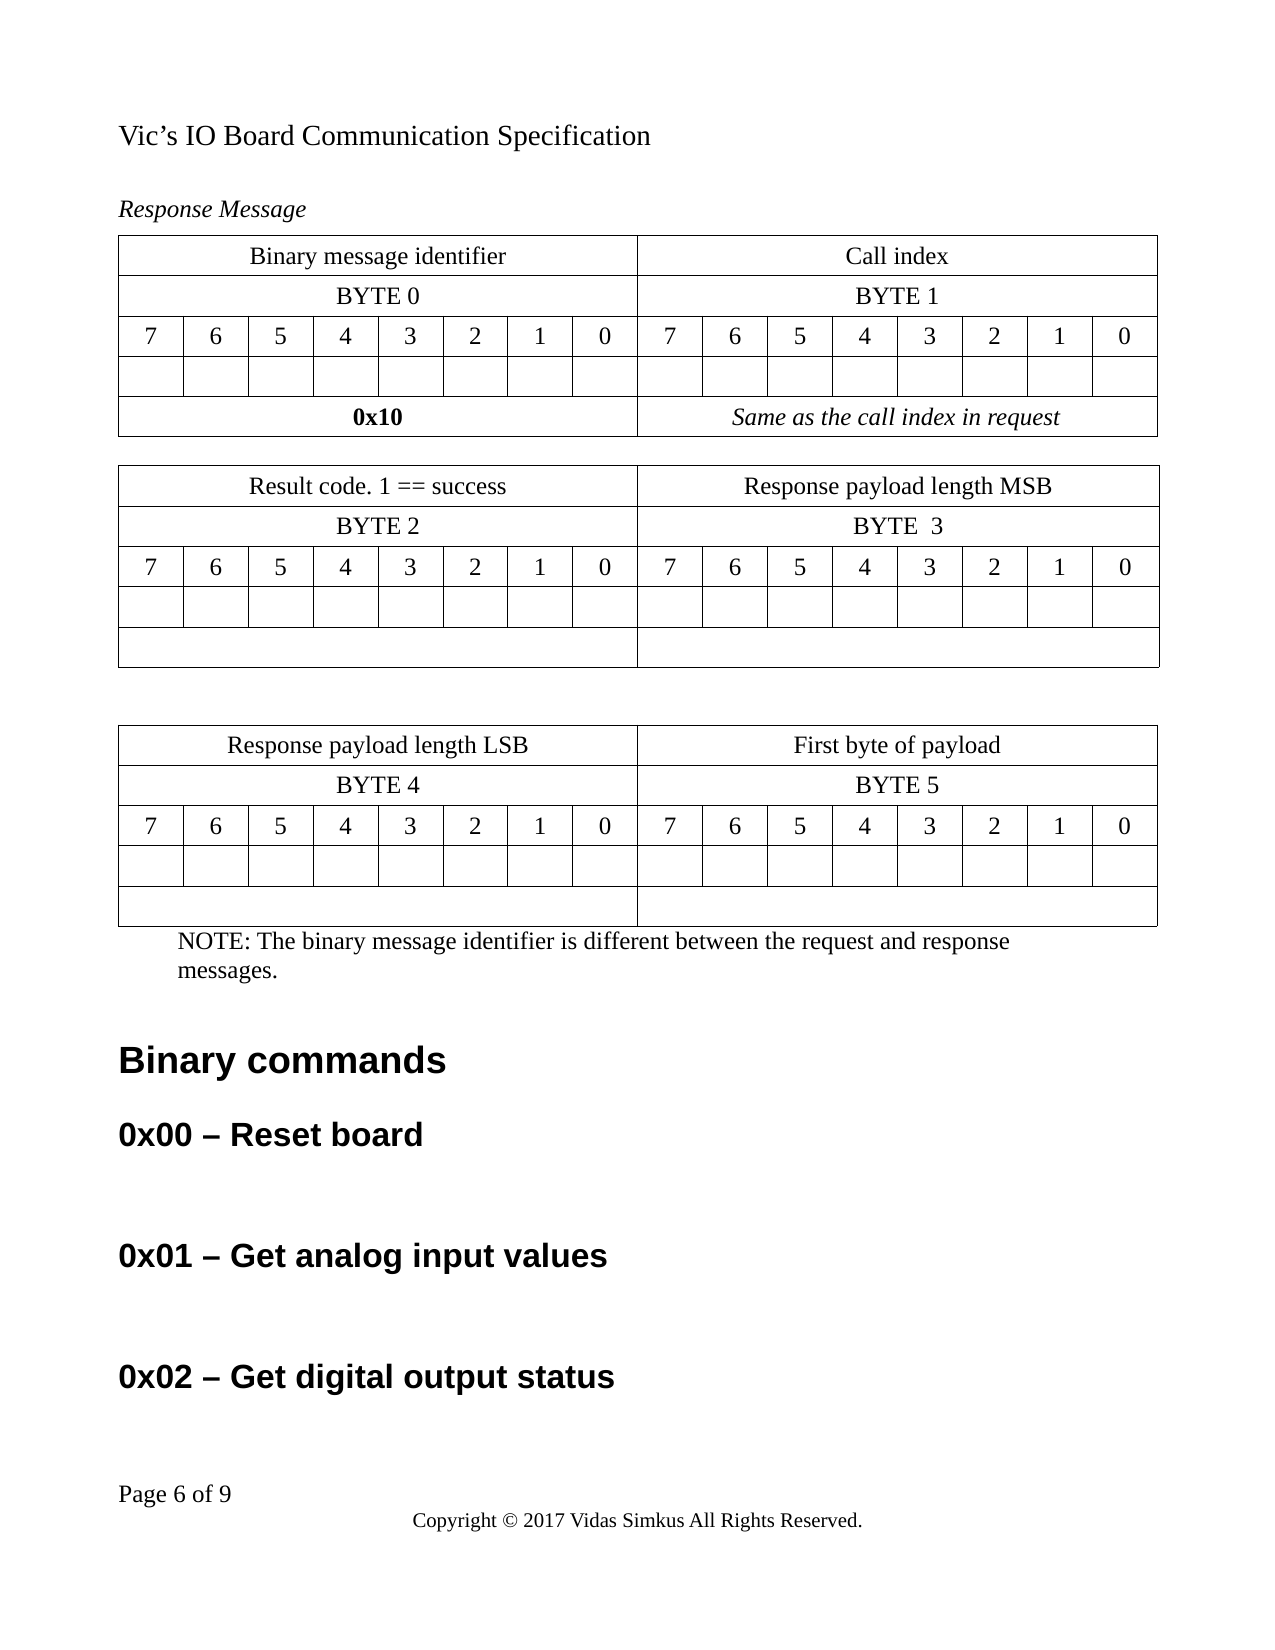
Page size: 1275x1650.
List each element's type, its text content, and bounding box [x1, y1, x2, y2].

table_cell [314, 846, 378, 886]
table_cell [184, 846, 248, 886]
table_cell [963, 357, 1027, 396]
table_cell 2 [444, 547, 507, 586]
table_cell [444, 587, 507, 627]
table_cell 3 [379, 547, 443, 586]
table_cell 4 [314, 317, 378, 356]
table_cell [249, 587, 313, 627]
table_cell 3 [379, 806, 443, 845]
table_cell [573, 357, 637, 396]
table_cell [314, 357, 378, 396]
text Response Message [118, 194, 1157, 222]
table_cell [898, 846, 962, 886]
table_cell [508, 357, 572, 396]
table_cell 1 [508, 547, 572, 586]
table_cell [1028, 846, 1092, 886]
table_cell 7 [119, 806, 183, 845]
table_cell [898, 587, 962, 627]
table_cell [703, 846, 767, 886]
table_cell 0 [573, 547, 637, 586]
table_cell [638, 357, 702, 396]
table_cell BYTE 5 [638, 766, 1157, 805]
table_cell 4 [833, 547, 897, 586]
table_cell [314, 587, 378, 627]
table_cell 0x10 [119, 397, 637, 436]
table_cell [508, 846, 572, 886]
table_cell 4 [314, 547, 378, 586]
table_cell 5 [768, 317, 832, 356]
table_cell [833, 587, 897, 627]
table_cell 0 [1093, 806, 1157, 845]
table_cell [638, 587, 702, 627]
table_cell [444, 357, 507, 396]
table_cell [379, 587, 443, 627]
table_cell 6 [703, 806, 767, 845]
table_cell 3 [898, 317, 962, 356]
table_cell [249, 846, 313, 886]
table_cell [119, 846, 183, 886]
table_cell 4 [314, 806, 378, 845]
table_cell [1093, 846, 1157, 886]
table_cell [638, 628, 1159, 667]
table_cell 2 [963, 317, 1027, 356]
table_cell [573, 846, 637, 886]
table_header Response payload length MSB [638, 466, 1159, 506]
table_cell 5 [768, 806, 832, 845]
table_cell 2 [963, 806, 1027, 845]
table_cell [703, 357, 767, 396]
table_cell 0 [573, 317, 637, 356]
table_cell [379, 357, 443, 396]
table_cell 2 [963, 547, 1027, 586]
table_cell [768, 357, 832, 396]
table_cell 7 [119, 547, 183, 586]
table_cell 3 [379, 317, 443, 356]
table_cell [638, 887, 1157, 926]
table_cell BYTE 0 [119, 276, 637, 316]
table_cell [963, 587, 1027, 627]
table_cell 2 [444, 806, 507, 845]
table_cell BYTE 1 [638, 276, 1157, 316]
table_header Response payload length LSB [119, 726, 637, 765]
table_cell [1028, 357, 1092, 396]
table_header Binary message identifier [119, 236, 637, 275]
table_cell 7 [638, 317, 702, 356]
table_header Call index [638, 236, 1157, 275]
table_cell [1093, 587, 1159, 627]
table_cell [444, 846, 507, 886]
subtitle 0x01 – Get analog input values [118, 1236, 1157, 1275]
table_cell [119, 357, 183, 396]
table_cell 4 [833, 806, 897, 845]
table_cell [1028, 587, 1092, 627]
table_cell [638, 846, 702, 886]
table_cell 1 [508, 317, 572, 356]
table_cell 6 [184, 806, 248, 845]
table_cell [184, 357, 248, 396]
subtitle 0x02 – Get digital output status [118, 1357, 1157, 1396]
table_cell [768, 587, 832, 627]
table_cell 5 [249, 547, 313, 586]
table_cell 6 [184, 317, 248, 356]
table_cell 1 [1028, 806, 1092, 845]
table_cell [119, 587, 183, 627]
subtitle 0x00 – Reset board [118, 1115, 1157, 1154]
table_cell 6 [184, 547, 248, 586]
table_cell 3 [898, 806, 962, 845]
table_cell BYTE 4 [119, 766, 637, 805]
table_cell [184, 587, 248, 627]
table_cell [703, 587, 767, 627]
table_cell 6 [703, 317, 767, 356]
table_cell [508, 587, 572, 627]
table_cell [963, 846, 1027, 886]
table_cell [1093, 357, 1157, 396]
table_cell 1 [1028, 317, 1092, 356]
table_cell BYTE 2 [119, 507, 637, 546]
table_cell 0 [573, 806, 637, 845]
table_cell 4 [833, 317, 897, 356]
table_cell 0 [1093, 547, 1159, 586]
table_cell 7 [638, 806, 702, 845]
table_cell [573, 587, 637, 627]
table_cell BYTE 3 [638, 507, 1159, 546]
table_cell [833, 357, 897, 396]
table_cell 1 [1028, 547, 1092, 586]
table_header Result code. 1 == success [119, 466, 637, 506]
table_cell [768, 846, 832, 886]
table_cell [833, 846, 897, 886]
table_cell 6 [703, 547, 767, 586]
table_cell 5 [249, 317, 313, 356]
table_cell 5 [249, 806, 313, 845]
table_header First byte of payload [638, 726, 1157, 765]
table_cell 7 [119, 317, 183, 356]
table_cell 3 [898, 547, 962, 586]
table_cell 1 [508, 806, 572, 845]
table_cell [379, 846, 443, 886]
table_cell 7 [638, 547, 702, 586]
table_cell [249, 357, 313, 396]
subtitle Binary commands [118, 1038, 1157, 1082]
text NOTE: The binary message identifier is different between the request and response messages. [177, 927, 1098, 984]
table_cell [119, 887, 637, 926]
table_cell 5 [768, 547, 832, 586]
table_cell [119, 628, 637, 667]
table_cell 0 [1093, 317, 1157, 356]
table_cell 2 [444, 317, 507, 356]
table_cell Same as the call index in request [638, 397, 1157, 436]
table_cell [898, 357, 962, 396]
